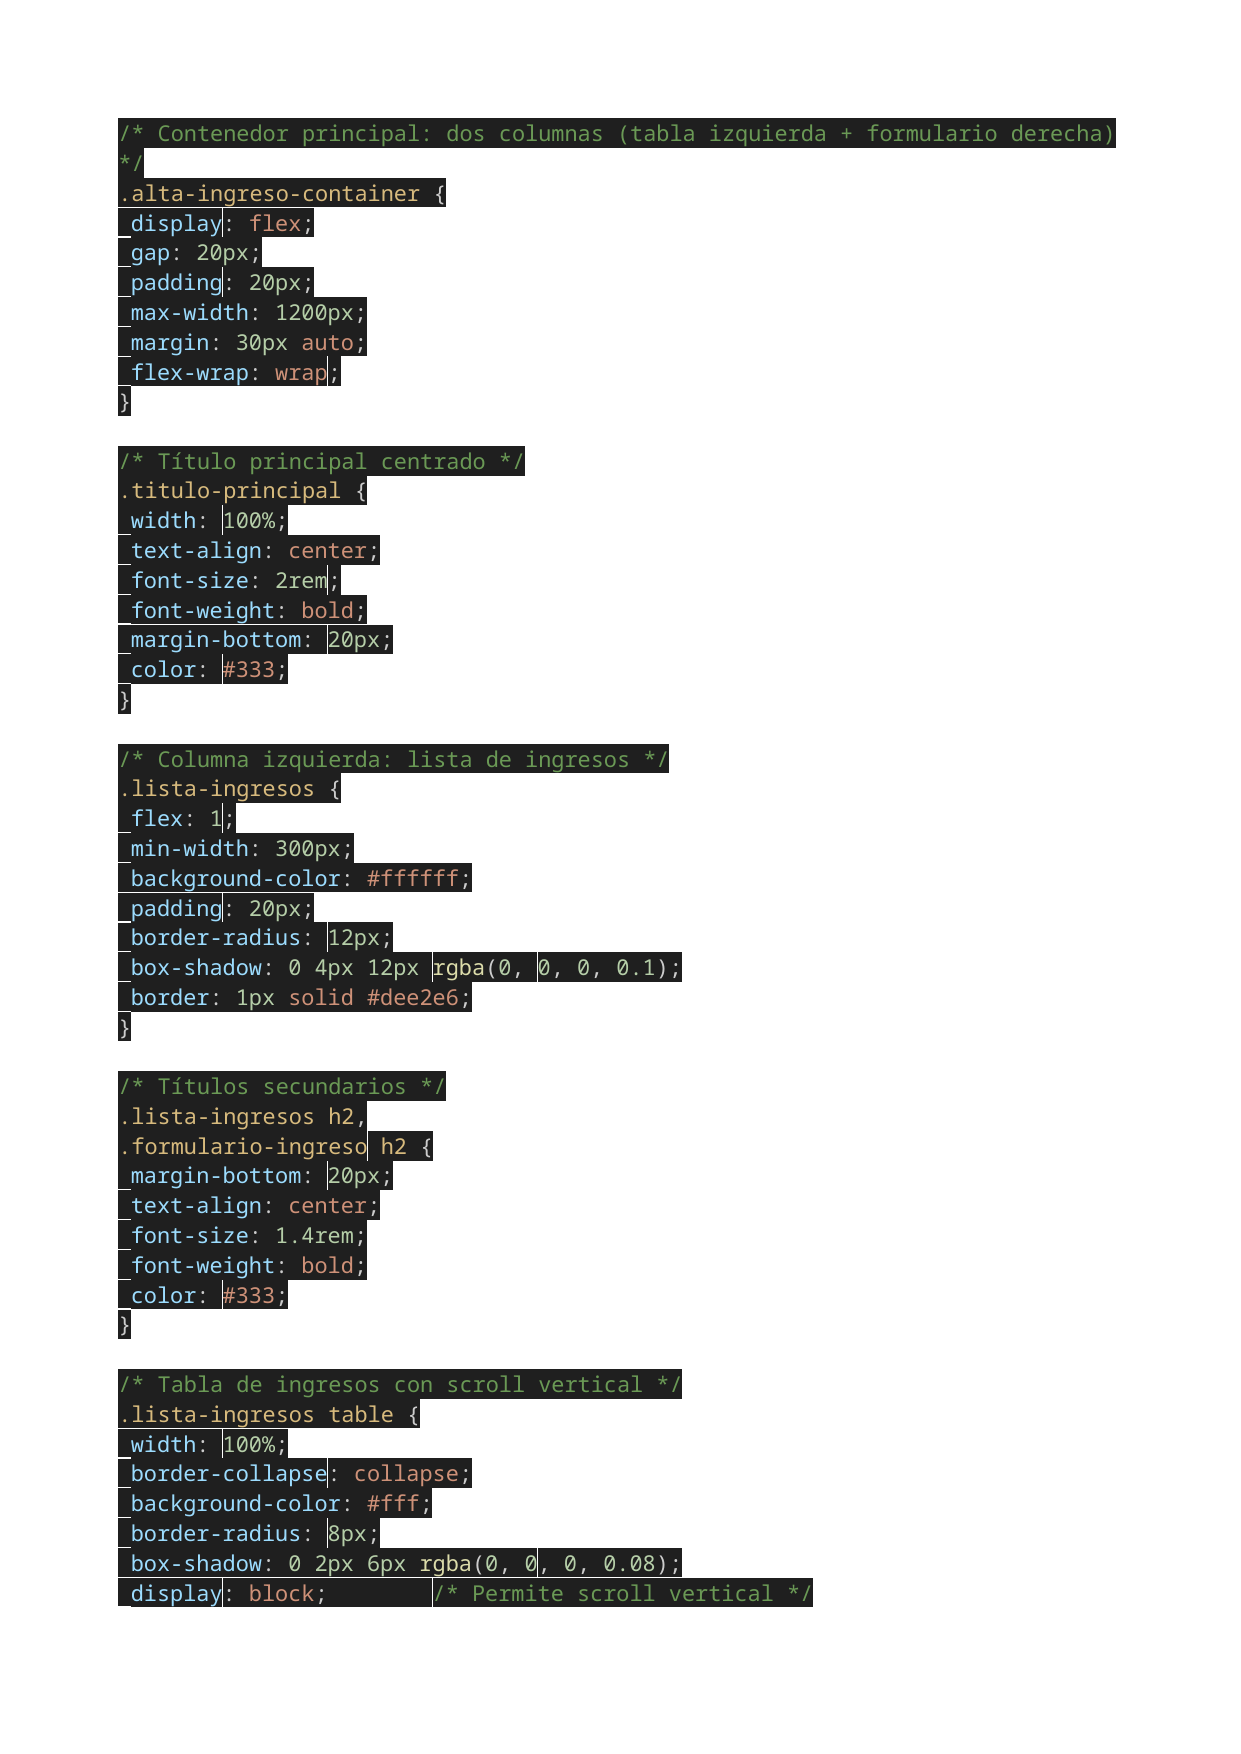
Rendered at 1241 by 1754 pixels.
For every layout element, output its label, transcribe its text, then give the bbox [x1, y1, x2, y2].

text color: #333; [118, 654, 1122, 684]
text } [118, 1309, 1122, 1339]
text /* Tabla de ingresos con scroll vertical */ [118, 1369, 1122, 1399]
text text-align: center; [118, 535, 1122, 565]
text box-shadow: 0 2px 6px rgba(0, 0, 0, 0.08); [118, 1548, 1122, 1577]
text gap: 20px; [118, 237, 1122, 267]
text width: 100%; [118, 505, 1122, 535]
text .lista-ingresos table { [118, 1399, 1122, 1428]
text } [118, 684, 1122, 714]
text flex-wrap: wrap; [118, 356, 1122, 386]
text box-shadow: 0 4px 12px rgba(0, 0, 0, 0.1); [118, 952, 1122, 982]
text font-weight: bold; [118, 595, 1122, 624]
text border-collapse: collapse; [118, 1458, 1122, 1488]
text font-size: 1.4rem; [118, 1220, 1122, 1250]
text background-color: #ffffff; [118, 863, 1122, 892]
text .alta-ingreso-container { [118, 178, 1122, 207]
text background-color: #fff; [118, 1488, 1122, 1518]
text /* Títulos secundarios */ [118, 1071, 1122, 1101]
text border-radius: 8px; [118, 1518, 1122, 1548]
text max-width: 1200px; [118, 297, 1122, 327]
text color: #333; [118, 1280, 1122, 1309]
text border: 1px solid #dee2e6; [118, 982, 1122, 1012]
text text-align: center; [118, 1190, 1122, 1220]
text margin-bottom: 20px; [118, 624, 1122, 654]
text /* Título principal centrado */ [118, 446, 1122, 476]
text font-weight: bold; [118, 1250, 1122, 1280]
text } [118, 1012, 1122, 1041]
text display: block; /* Permite scroll vertical */ [118, 1577, 1122, 1607]
text border-radius: 12px; [118, 922, 1122, 952]
text min-width: 300px; [118, 833, 1122, 863]
text display: flex; [118, 207, 1122, 237]
text .titulo-principal { [118, 476, 1122, 505]
text margin-bottom: 20px; [118, 1161, 1122, 1190]
text flex: 1; [118, 803, 1122, 833]
text } [118, 386, 1122, 416]
text font-size: 2rem; [118, 565, 1122, 595]
text width: 100%; [118, 1428, 1122, 1458]
text .formulario-ingreso h2 { [118, 1131, 1122, 1161]
text padding: 20px; [118, 892, 1122, 922]
text .lista-ingresos { [118, 773, 1122, 803]
text padding: 20px; [118, 267, 1122, 297]
text /* Columna izquierda: lista de ingresos */ [118, 743, 1122, 773]
text /* Contenedor principal: dos columnas (tabla izquierda + formulario derecha) */ [118, 118, 1122, 178]
text .lista-ingresos h2, [118, 1101, 1122, 1131]
text margin: 30px auto; [118, 327, 1122, 356]
